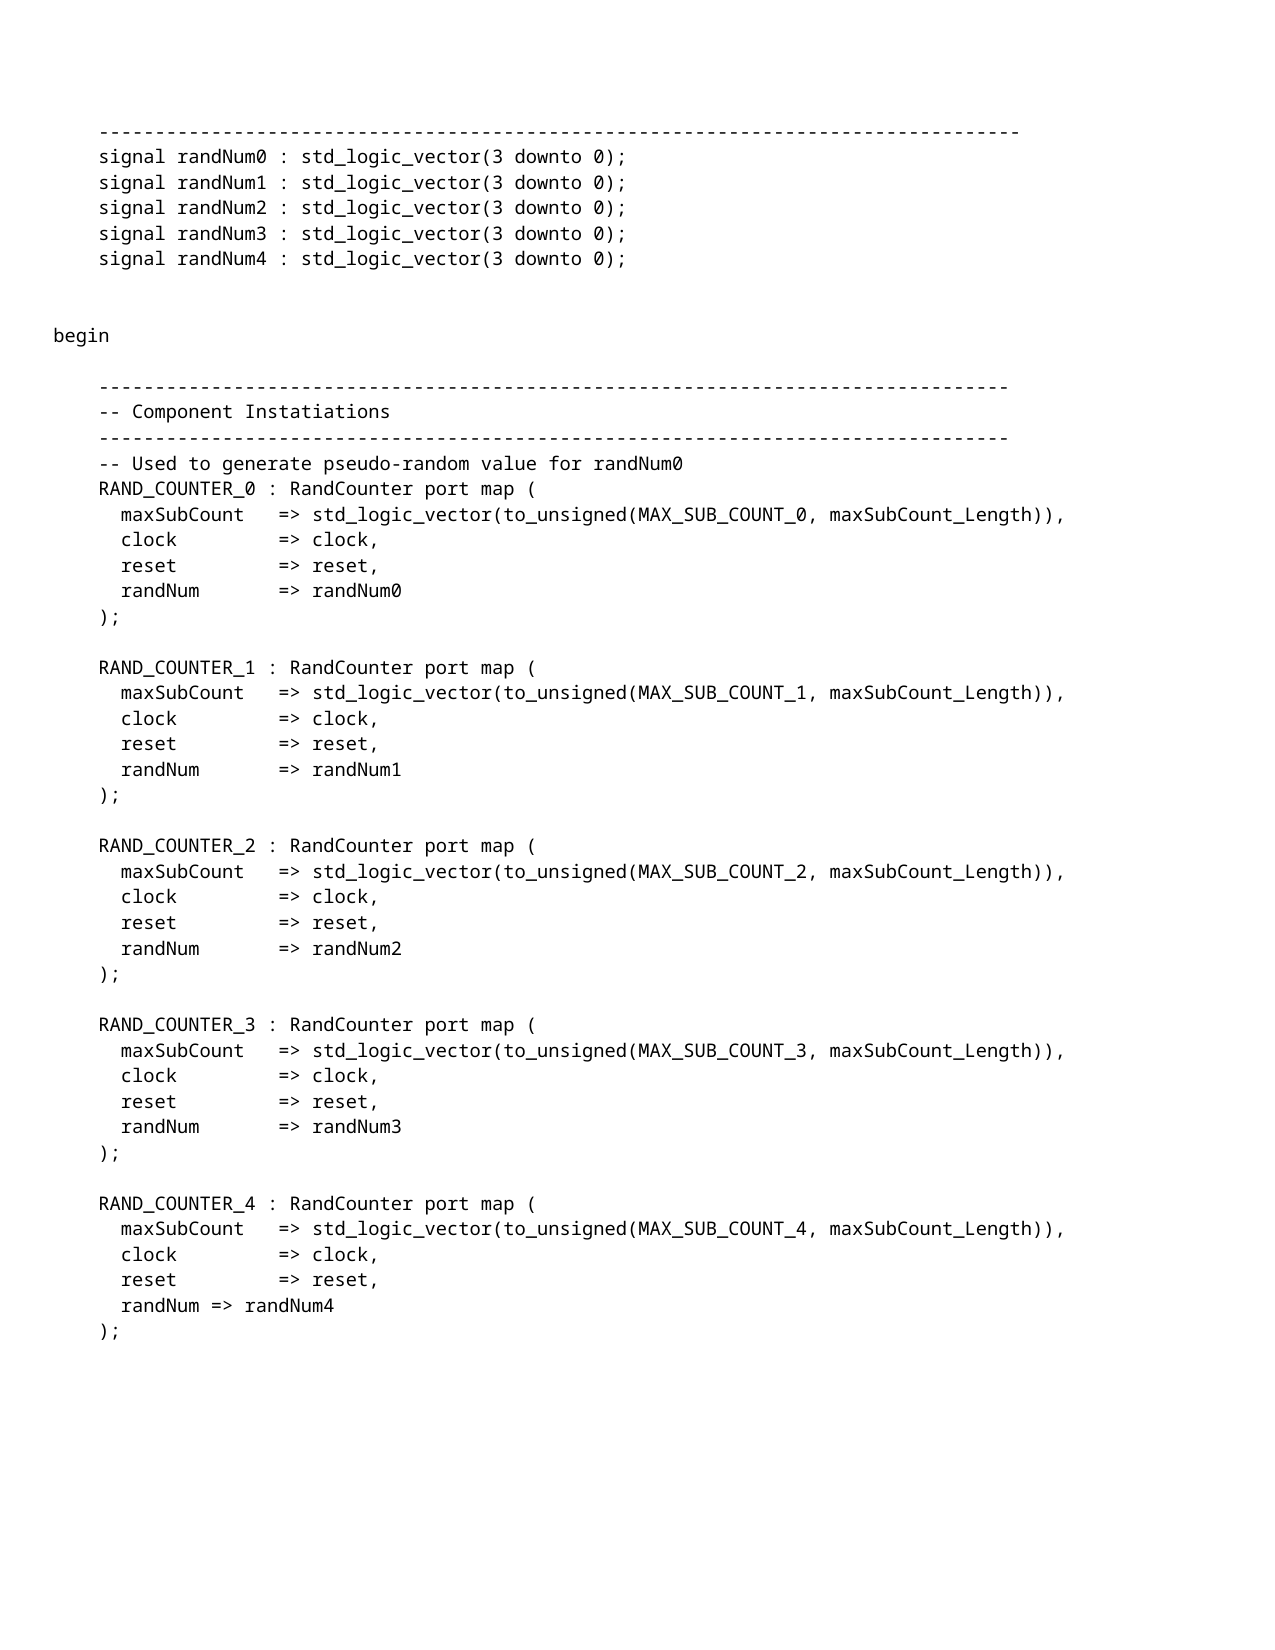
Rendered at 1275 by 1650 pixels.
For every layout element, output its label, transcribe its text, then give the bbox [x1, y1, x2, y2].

text maxSubCount => std_logic_vector(to_unsigned(MAX_SUB_COUNT_0, maxSubCount_Length)), [53, 501, 1216, 526]
text maxSubCount => std_logic_vector(to_unsigned(MAX_SUB_COUNT_2, maxSubCount_Length)), [53, 858, 1216, 884]
text maxSubCount => std_logic_vector(to_unsigned(MAX_SUB_COUNT_4, maxSubCount_Length)), [53, 1216, 1216, 1241]
text ); [53, 1139, 1216, 1164]
text maxSubCount => std_logic_vector(to_unsigned(MAX_SUB_COUNT_3, maxSubCount_Length)), [53, 1037, 1216, 1062]
text reset => reset, [53, 1267, 1216, 1292]
text RAND_COUNTER_3 : RandCounter port map ( [53, 1011, 1216, 1037]
text reset => reset, [53, 731, 1216, 756]
text clock => clock, [53, 705, 1216, 731]
text RAND_COUNTER_0 : RandCounter port map ( [53, 475, 1216, 501]
text RAND_COUNTER_1 : RandCounter port map ( [53, 654, 1216, 679]
text --------------------------------------------------------------------------------- [53, 424, 1216, 450]
text randNum => randNum2 [53, 935, 1216, 960]
text reset => reset, [53, 552, 1216, 577]
text ); [53, 603, 1216, 628]
text reset => reset, [53, 1088, 1216, 1113]
text signal randNum3 : std_logic_vector(3 downto 0); [53, 220, 1216, 246]
text ); [53, 782, 1216, 807]
text maxSubCount => std_logic_vector(to_unsigned(MAX_SUB_COUNT_1, maxSubCount_Length)), [53, 679, 1216, 705]
text signal randNum4 : std_logic_vector(3 downto 0); [53, 246, 1216, 271]
text RAND_COUNTER_2 : RandCounter port map ( [53, 833, 1216, 858]
text signal randNum2 : std_logic_vector(3 downto 0); [53, 195, 1216, 220]
text reset => reset, [53, 909, 1216, 935]
text -- Component Instatiations [53, 399, 1216, 424]
text -- Used to generate pseudo-random value for randNum0 [53, 450, 1216, 475]
text clock => clock, [53, 526, 1216, 552]
text ); [53, 1318, 1216, 1343]
text randNum => randNum4 [53, 1292, 1216, 1318]
text --------------------------------------------------------------------------------- [53, 373, 1216, 399]
text clock => clock, [53, 884, 1216, 909]
text RAND_COUNTER_4 : RandCounter port map ( [53, 1190, 1216, 1216]
text clock => clock, [53, 1062, 1216, 1088]
text signal randNum0 : std_logic_vector(3 downto 0); [53, 144, 1216, 169]
text randNum => randNum1 [53, 756, 1216, 782]
text ---------------------------------------------------------------------------------- [53, 118, 1216, 144]
text signal randNum1 : std_logic_vector(3 downto 0); [53, 169, 1216, 195]
text randNum => randNum3 [53, 1113, 1216, 1139]
text randNum => randNum0 [53, 577, 1216, 603]
text ); [53, 960, 1216, 986]
text begin [53, 322, 1216, 348]
text clock => clock, [53, 1241, 1216, 1267]
